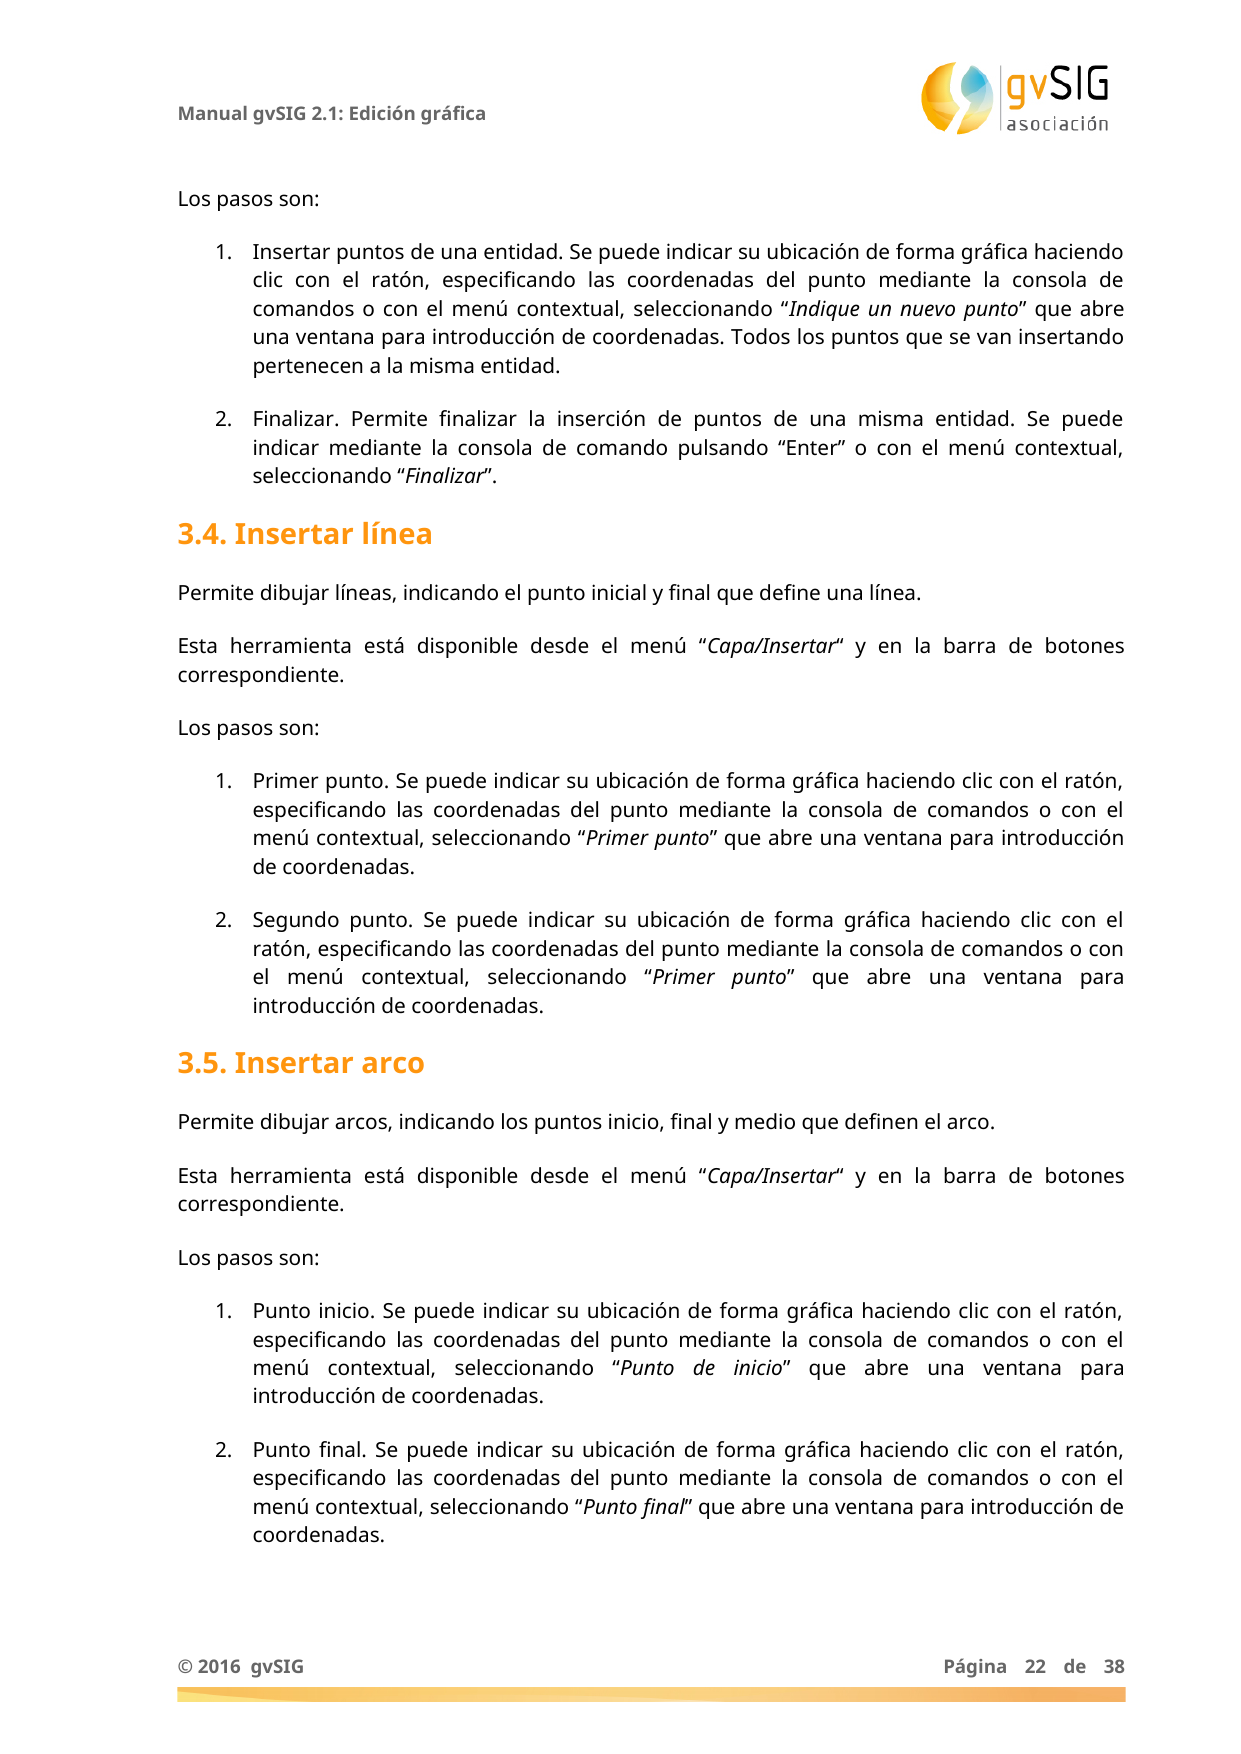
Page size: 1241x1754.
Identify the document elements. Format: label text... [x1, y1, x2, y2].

text Los pasos son: [177, 184, 1125, 212]
text Los pasos son: [177, 713, 1125, 742]
list Finalizar. Permite finalizar la inserción de puntos de una misma entidad. Se puede indicar mediante la consola de comando pulsando “Enter” o con el menú contextual, seleccionando “Finalizar”. [215, 404, 1125, 489]
text Permite dibujar líneas, indicando el punto inicial y final que define una línea. [177, 578, 1125, 606]
list Punto final. Se puede indicar su ubicación de forma gráfica haciendo clic con el ratón, especificando las coordenadas del punto mediante la consola de comandos o con el menú contextual, seleccionando “Punto final” que abre una ventana para introducción de coordenadas. [215, 1435, 1125, 1549]
list Segundo punto. Se puede indicar su ubicación de forma gráfica haciendo clic con el ratón, especificando las coordenadas del punto mediante la consola de comandos o con el menú contextual, seleccionando “Primer punto” que abre una ventana para introducción de coordenadas. [215, 905, 1125, 1019]
subtitle 3.4. Insertar línea [177, 513, 1125, 553]
picture [902, 47, 1122, 148]
text Esta herramienta está disponible desde el menú “Capa/Insertar“ y en la barra de botones correspondiente. [177, 631, 1125, 688]
list Insertar puntos de una entidad. Se puede indicar su ubicación de forma gráfica haciendo clic con el ratón, especificando las coordenadas del punto mediante la consola de comandos o con el menú contextual, seleccionando “Indique un nuevo punto” que abre una ventana para introducción de coordenadas. Todos los puntos que se van insertando pertenecen a la misma entidad. [215, 237, 1125, 379]
text Permite dibujar arcos, indicando los puntos inicio, final y medio que definen el arco. [177, 1107, 1125, 1136]
text Los pasos son: [177, 1243, 1125, 1271]
list Punto inicio. Se puede indicar su ubicación de forma gráfica haciendo clic con el ratón, especificando las coordenadas del punto mediante la consola de comandos o con el menú contextual, seleccionando “Punto de inicio” que abre una ventana para introducción de coordenadas. [215, 1296, 1125, 1410]
text Esta herramienta está disponible desde el menú “Capa/Insertar“ y en la barra de botones correspondiente. [177, 1161, 1125, 1218]
list Primer punto. Se puede indicar su ubicación de forma gráfica haciendo clic con el ratón, especificando las coordenadas del punto mediante la consola de comandos o con el menú contextual, seleccionando “Primer punto” que abre una ventana para introducción de coordenadas. [215, 767, 1125, 880]
picture [177, 1687, 1126, 1702]
subtitle 3.5. Insertar arco [177, 1043, 1125, 1082]
